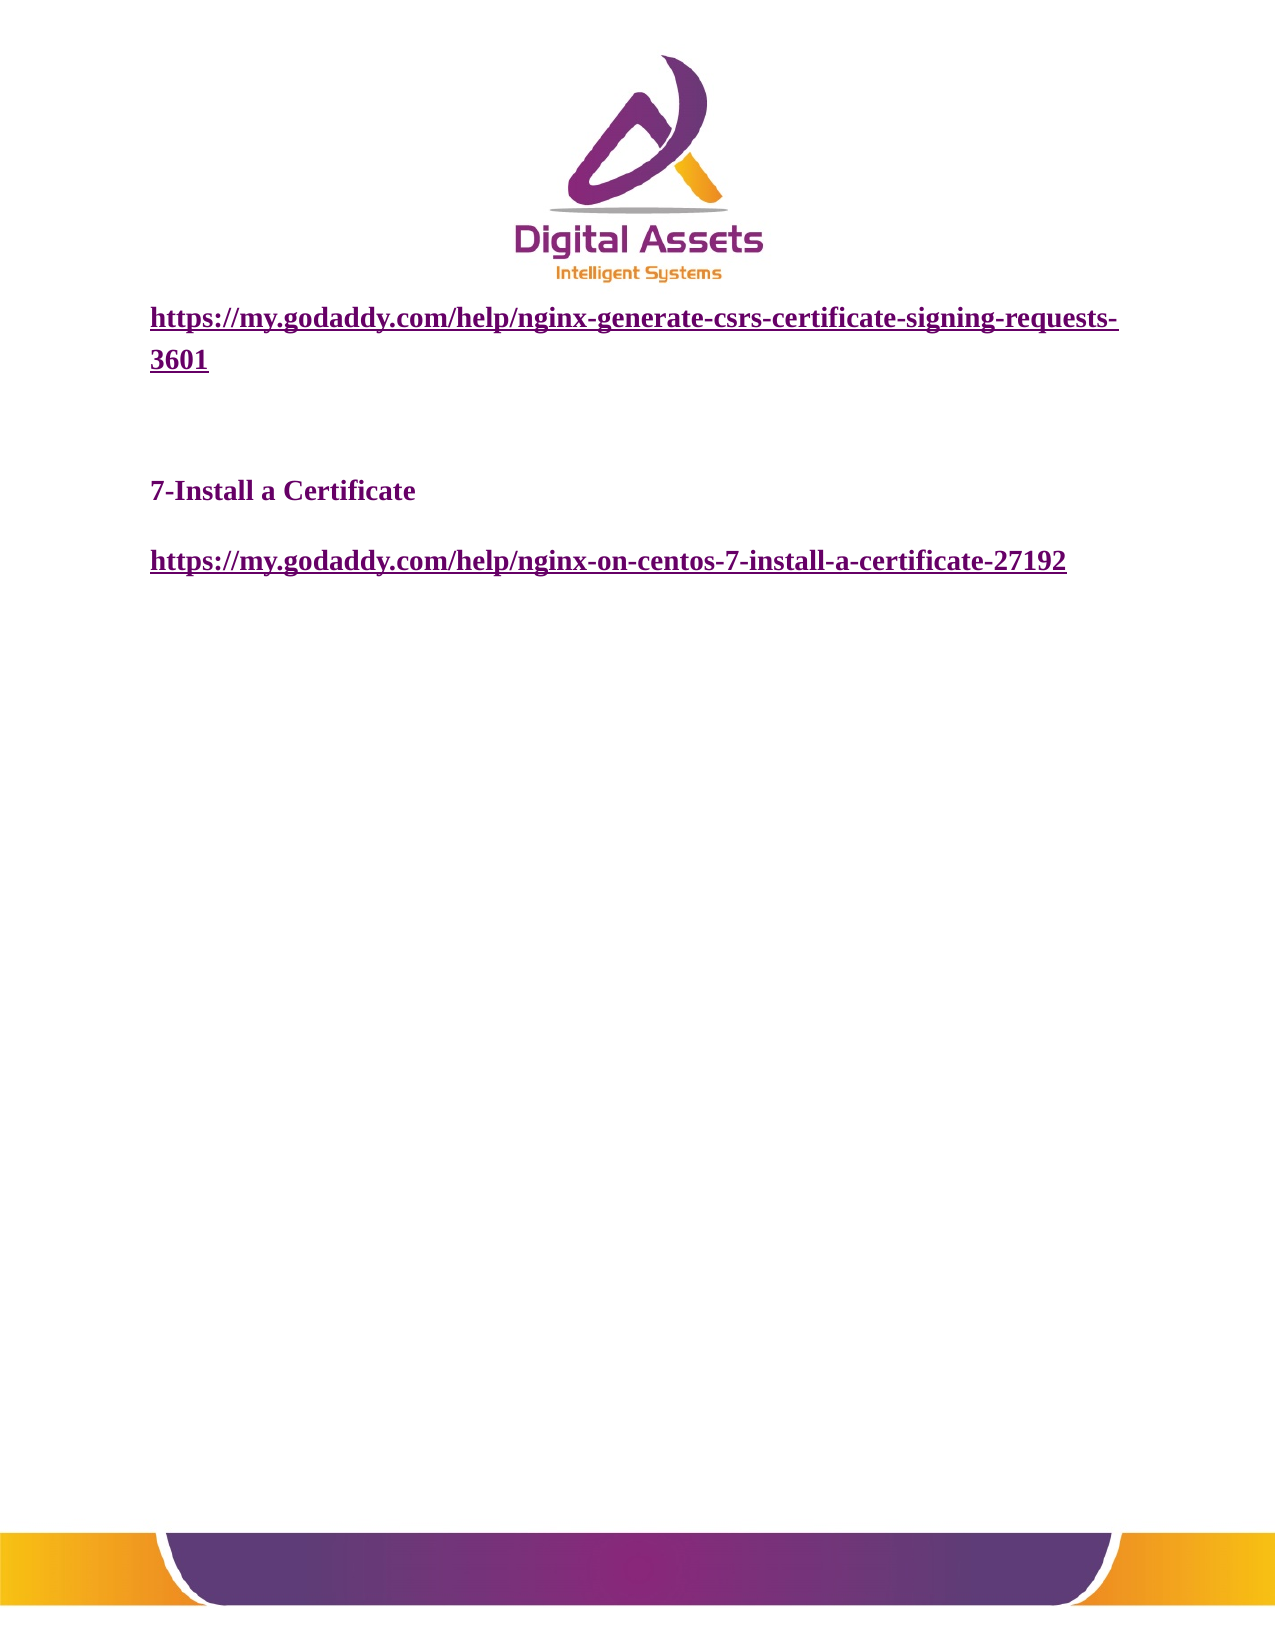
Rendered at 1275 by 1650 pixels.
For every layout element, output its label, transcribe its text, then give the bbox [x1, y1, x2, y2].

picture [499, 315, 504, 325]
picture [348, 315, 353, 325]
picture [191, 315, 196, 325]
picture [1035, 315, 1040, 325]
picture [182, 315, 187, 325]
list 7-Install a Certificate [150, 473, 1125, 507]
picture [364, 315, 369, 325]
picture [414, 315, 418, 325]
picture [0, 0, 1275, 325]
picture [317, 315, 322, 325]
picture [0, 1489, 1275, 1650]
list https://my.godaddy.com/help/nginx-generate-csrs-certificate-signing-requests-3601 [150, 325, 1125, 375]
list https://my.godaddy.com/help/nginx-on-centos-7-install-a-certificate-27192 [150, 543, 1125, 577]
picture [303, 315, 307, 325]
